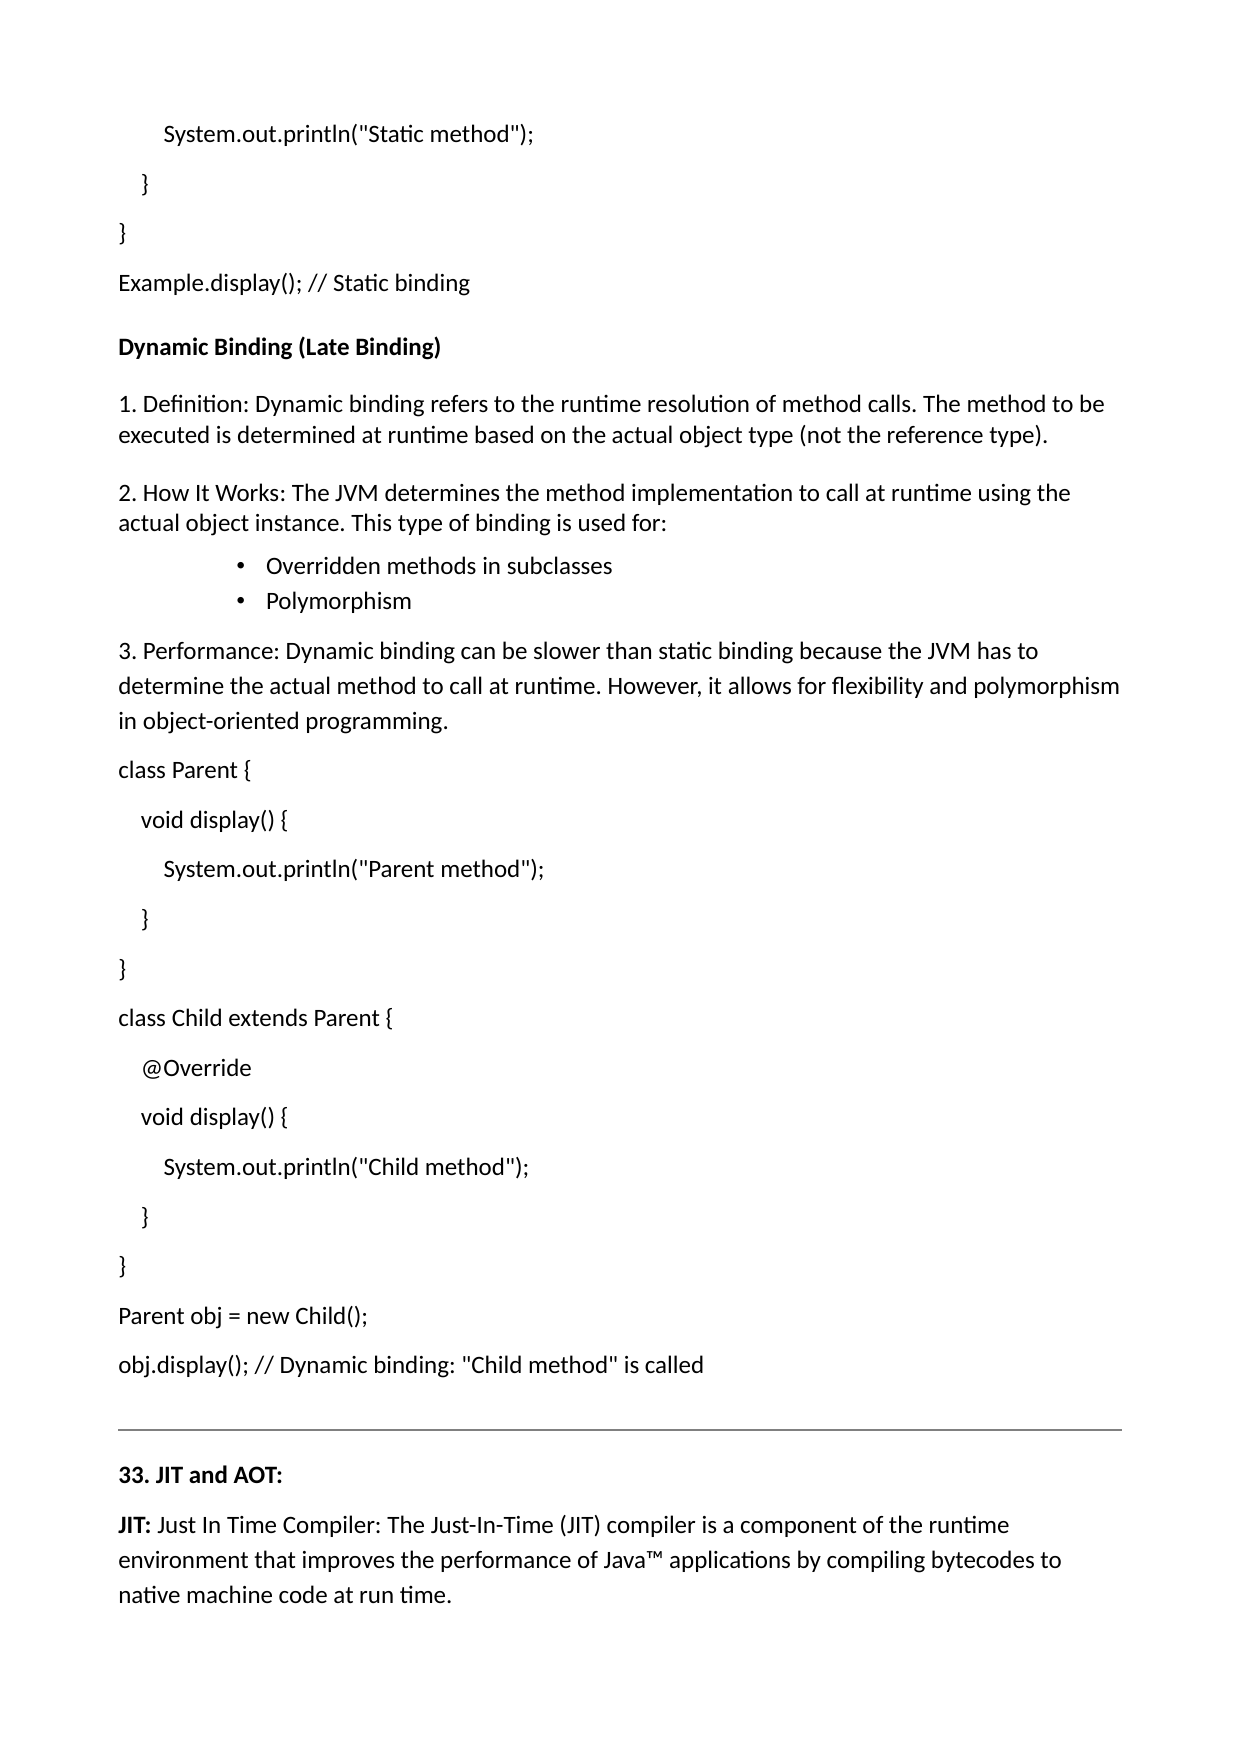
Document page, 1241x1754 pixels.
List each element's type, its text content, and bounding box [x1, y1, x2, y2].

text } [118, 1201, 1122, 1231]
text System.out.println("Child method"); [118, 1151, 1122, 1182]
text class Child extends Parent { [118, 1002, 1122, 1033]
text } [118, 953, 1122, 983]
subtitle 2. How It Works: The JVM determines the method implementation to call at runtime using the actual object instance. This type of binding is used for: [118, 477, 1122, 538]
text obj.display(); // Dynamic binding: "Child method" is called [118, 1349, 1122, 1380]
subtitle Dynamic Binding (Late Binding) [118, 331, 1122, 362]
subtitle 1. Definition: Dynamic binding refers to the runtime resolution of method calls. The method to be executed is determined at runtime based on the actual object type (not the reference type). [118, 389, 1122, 450]
text } [118, 1250, 1122, 1281]
list Polymorphism [236, 585, 1122, 616]
text 3. Performance: Dynamic binding can be slower than static binding because the JVM has to determine the actual method to call at runtime. However, it allows for flexibility and polymorphism in object-oriented programming. [118, 635, 1122, 735]
text 33. JIT and AOT: [118, 1459, 1122, 1490]
text } [118, 217, 1122, 248]
text } [118, 903, 1122, 934]
text class Parent { [118, 754, 1122, 785]
text JIT: Just In Time Compiler: The Just-In-Time (JIT) compiler is a component of the runtime environment that improves the performance of Java™ applications by compiling bytecodes to native machine code at run time. [118, 1509, 1122, 1609]
text System.out.println("Static method"); [118, 118, 1122, 149]
text void display() { [118, 1102, 1122, 1132]
text System.out.println("Parent method"); [118, 854, 1122, 884]
text Example.display(); // Static binding [118, 267, 1122, 297]
list Overridden methods in subclasses [236, 550, 1122, 581]
text void display() { [118, 804, 1122, 834]
text @Override [118, 1052, 1122, 1082]
text } [118, 168, 1122, 198]
text Parent obj = new Child(); [118, 1300, 1122, 1330]
